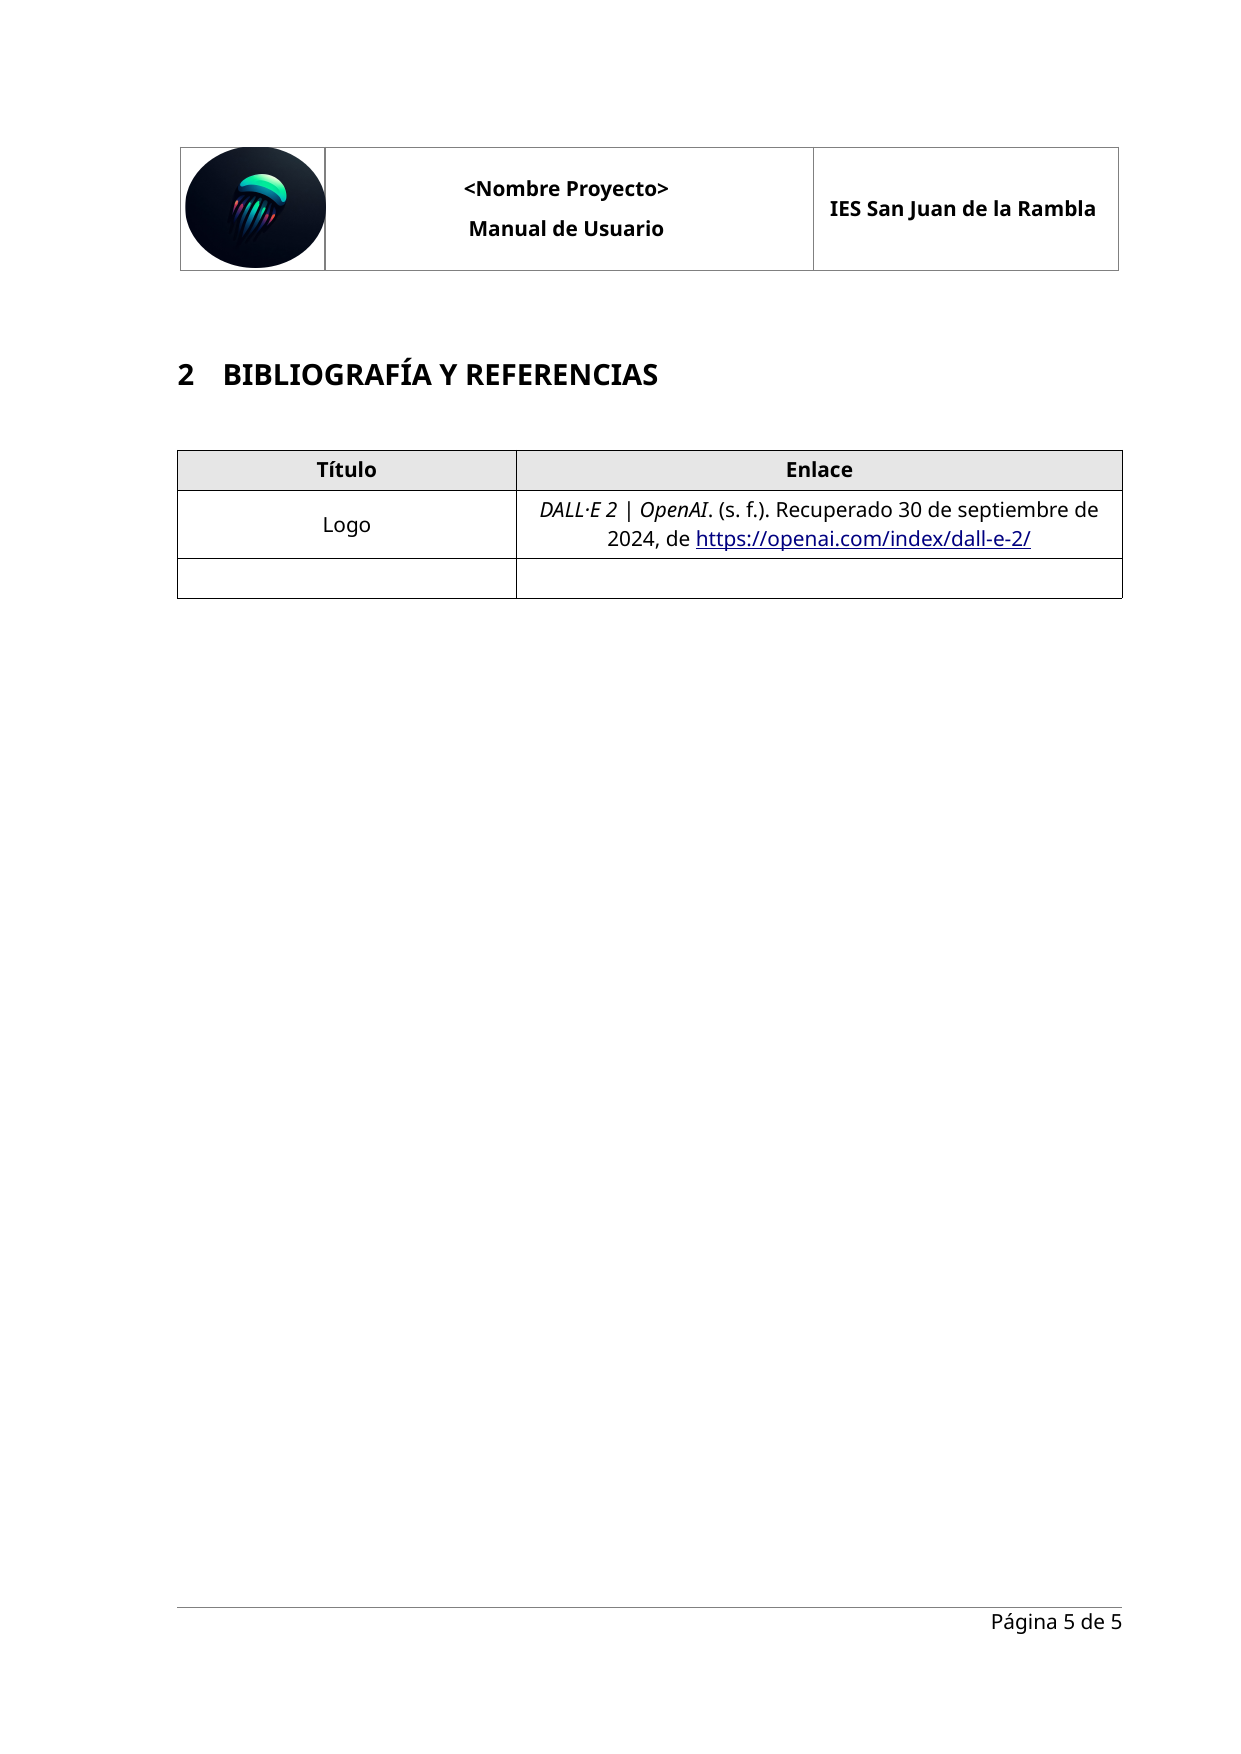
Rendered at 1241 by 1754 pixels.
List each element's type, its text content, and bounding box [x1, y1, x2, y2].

table_cell DALL·E 2 | OpenAI. (s. f.). Recuperado 30 de septiembre de 2024, de https://openai.com/index/dall-e-2/ [517, 491, 1122, 558]
table_cell [517, 559, 1122, 598]
table_cell Logo [178, 491, 516, 558]
picture [185, 147, 326, 268]
table_cell [178, 559, 516, 598]
table_header Enlace [517, 451, 1122, 490]
table_header Título [178, 451, 516, 490]
subtitle BIBLIOGRAFÍA Y REFERENCIAS [177, 354, 1122, 393]
